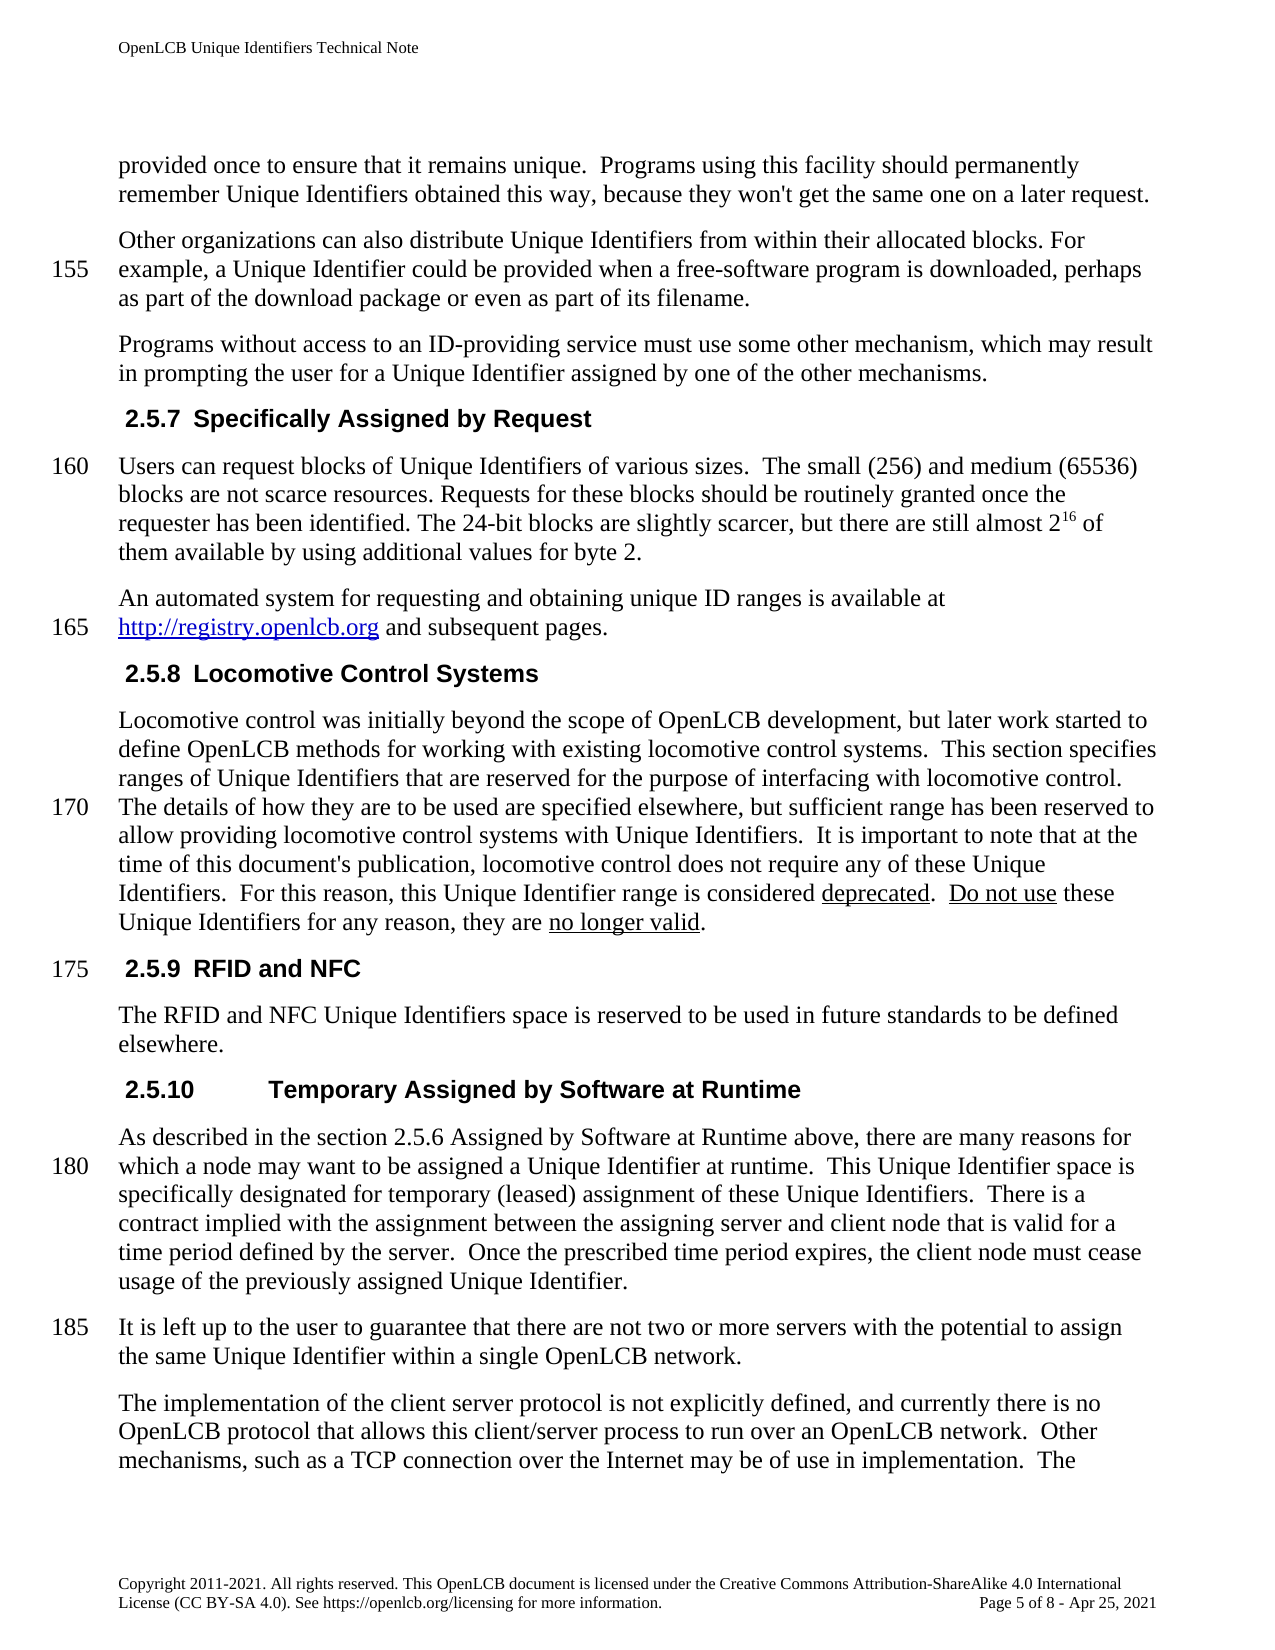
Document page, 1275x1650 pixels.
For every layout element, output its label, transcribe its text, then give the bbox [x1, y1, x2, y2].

subtitle Locomotive Control Systems [118, 659, 1157, 687]
text It is left up to the user to guarantee that there are not two or more servers with the potential to assign the same Unique Identifier within a single OpenLCB network. [118, 1312, 1157, 1370]
text The implementation of the client server protocol is not explicitly defined, and currently there is no OpenLCB protocol that allows this client/server process to run over an OpenLCB network. Other mechanisms, such as a TCP connection over the Internet may be of use in implementation. The [118, 1388, 1157, 1474]
text Locomotive control was initially beyond the scope of OpenLCB development, but later work started to define OpenLCB methods for working with existing locomotive control systems. This section specifies ranges of Unique Identifiers that are reserved for the purpose of interfacing with locomotive control. The details of how they are to be used are specified elsewhere, but sufficient range has been reserved to allow providing locomotive control systems with Unique Identifiers. It is important to note that at the time of this document's publication, locomotive control does not require any of these Unique Identifiers. For this reason, this Unique Identifier range is considered deprecated. Do not use these Unique Identifiers for any reason, they are no longer valid. [118, 706, 1157, 936]
text As described in the section 2.5.6 Assigned by Software at Runtime above, there are many reasons for which a node may want to be assigned a Unique Identifier at runtime. This Unique Identifier space is specifically designated for temporary (leased) assignment of these Unique Identifiers. There is a contract implied with the assignment between the assigning server and client node that is valid for a time period defined by the server. Once the prescribed time period expires, the client node must cease usage of the previously assigned Unique Identifier. [118, 1122, 1157, 1294]
subtitle RFID and NFC [118, 953, 1157, 982]
text Programs without access to an ID-providing service must use some other mechanism, which may result in prompting the user for a Unique Identifier assigned by one of the other mechanisms. [118, 329, 1157, 387]
text Users can request blocks of Unique Identifiers of various sizes. The small (256) and medium (65536) blocks are not scarce resources. Requests for these blocks should be routinely granted once the requester has been identified. The 24-bit blocks are slightly scarcer, but there are still almost 216 of them available by using additional values for byte 2. [118, 451, 1157, 566]
text provided once to ensure that it remains unique. Programs using this facility should permanently remember Unique Identifiers obtained this way, because they won't get the same one on a later request. [118, 150, 1157, 207]
text The RFID and NFC Unique Identifiers space is reserved to be used in future standards to be defined elsewhere. [118, 1000, 1157, 1057]
subtitle Temporary Assigned by Software at Runtime [118, 1075, 1157, 1104]
text An automated system for requesting and obtaining unique ID ranges is available at http://registry.openlcb.org and subsequent pages. [118, 583, 1157, 641]
text Other organizations can also distribute Unique Identifiers from within their allocated blocks. For example, a Unique Identifier could be provided when a free-software program is downloaded, perhaps as part of the download package or even as part of its filename. [118, 225, 1157, 311]
subtitle Specifically Assigned by Request [118, 404, 1157, 433]
